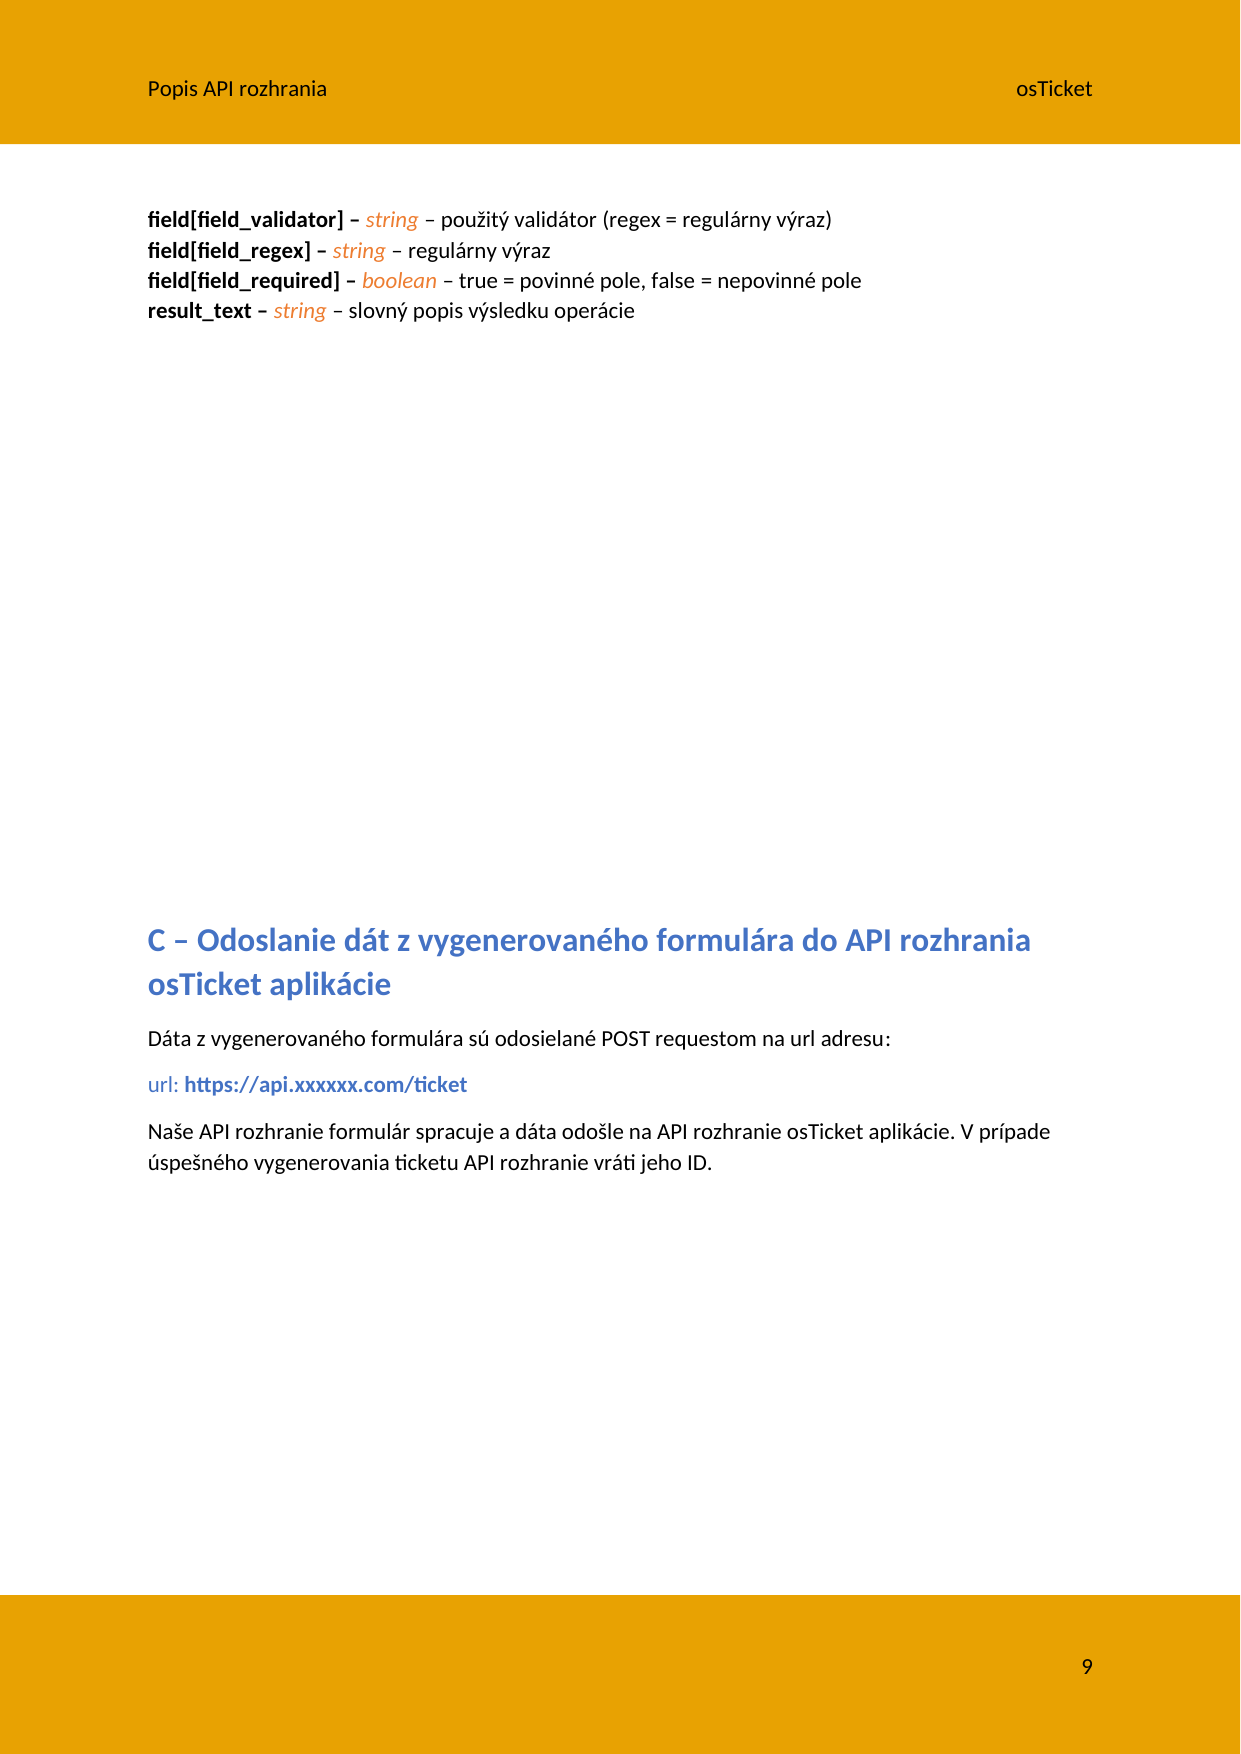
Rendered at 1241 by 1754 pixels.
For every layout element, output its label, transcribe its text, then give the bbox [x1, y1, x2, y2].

text field[field_regex] – string – regulárny výraz [148, 236, 1093, 264]
text Dáta z vygenerovaného formulára sú odosielané POST requestom na url adresu: [148, 1024, 1093, 1052]
text url: https://api.xxxxxx.com/ticket [148, 1071, 1093, 1098]
text C – Odoslanie dát z vygenerovaného formulára do API rozhrania osTicket aplikácie [148, 919, 1093, 1004]
text result_text – string – slovný popis výsledku operácie [148, 296, 1093, 324]
text Naše API rozhranie formulár spracuje a dáta odošle na API rozhranie osTicket aplikácie. V prípade úspešného vygenerovania ticketu API rozhranie vráti jeho ID. [148, 1117, 1093, 1176]
text field[field_required] – boolean – true = povinné pole, false = nepovinné pole [148, 266, 1093, 294]
text field[field_validator] – string – použitý validátor (regex = regulárny výraz) [148, 206, 1093, 233]
